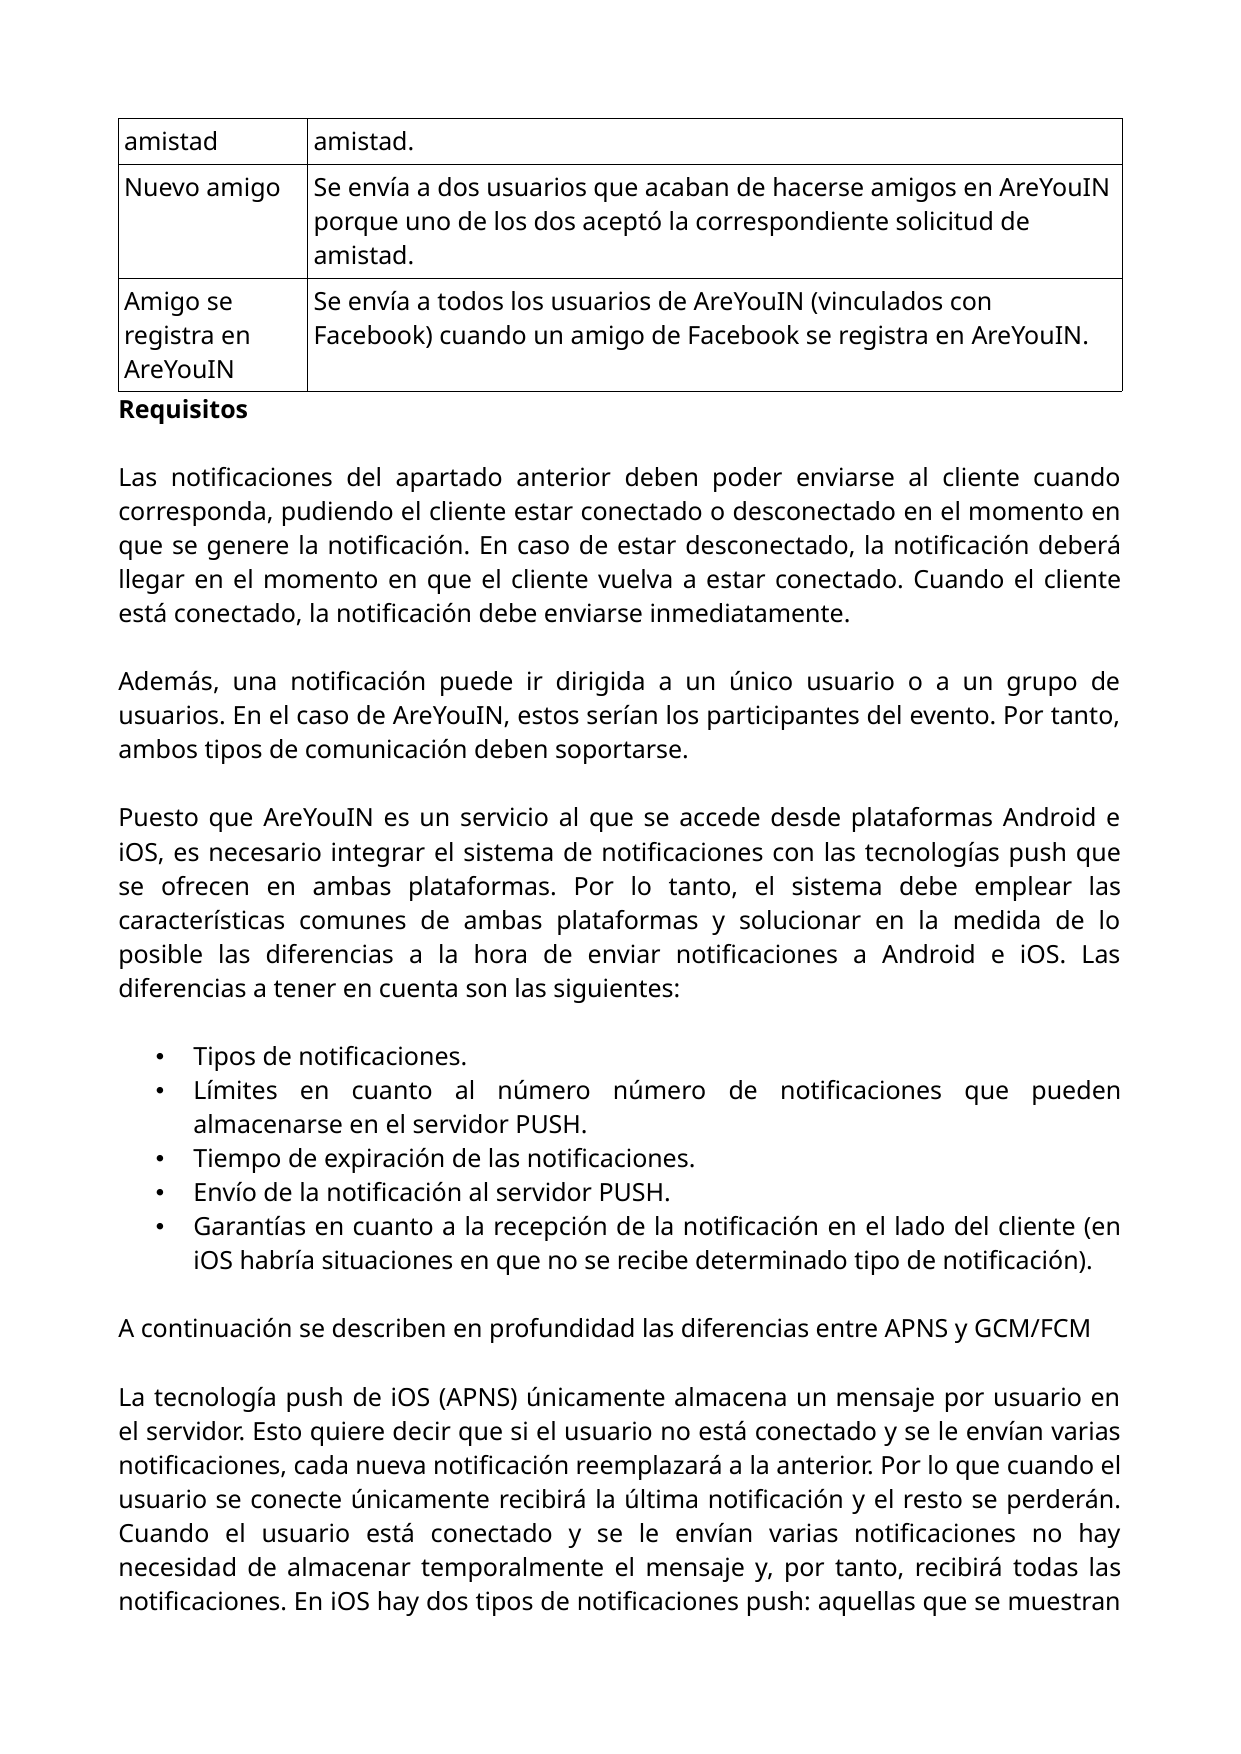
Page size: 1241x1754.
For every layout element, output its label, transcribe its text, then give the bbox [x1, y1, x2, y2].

table_cell Se envía a todos los usuarios de AreYouIN (vinculados con Facebook) cuando un amigo de Facebook se registra en AreYouIN. [308, 279, 1122, 391]
list Límites en cuanto al número número de notificaciones que pueden almacenarse en el servidor PUSH. [156, 1073, 1122, 1141]
table_cell Amigo se registra en AreYouIN [119, 279, 307, 391]
list Envío de la notificación al servidor PUSH. [156, 1175, 1122, 1209]
table_cell amistad [119, 119, 307, 164]
list Tiempo de expiración de las notificaciones. [156, 1141, 1122, 1175]
list Garantías en cuanto a la recepción de la notificación en el lado del cliente (en iOS habría situaciones en que no se recibe determinado tipo de notificación). [156, 1209, 1122, 1277]
text Requisitos [118, 392, 1122, 425]
table_cell Se envía a dos usuarios que acaban de hacerse amigos en AreYouIN porque uno de los dos aceptó la correspondiente solicitud de amistad. [308, 165, 1122, 277]
text La tecnología push de iOS (APNS) únicamente almacena un mensaje por usuario en el servidor. Esto quiere decir que si el usuario no está conectado y se le envían varias notificaciones, cada nueva notificación reemplazará a la anterior. Por lo que cuando el usuario se conecte únicamente recibirá la última notificación y el resto se perderán. Cuando el usuario está conectado y se le envían varias notificaciones no hay necesidad de almacenar temporalmente el mensaje y, por tanto, recibirá todas las notificaciones. En iOS hay dos tipos de notificaciones push: aquellas que se muestran [118, 1379, 1122, 1618]
text Puesto que AreYouIN es un servicio al que se accede desde plataformas Android e iOS, es necesario integrar el sistema de notificaciones con las tecnologías push que se ofrecen en ambas plataformas. Por lo tanto, el sistema debe emplear las características comunes de ambas plataformas y solucionar en la medida de lo posible las diferencias a la hora de enviar notificaciones a Android e iOS. Las diferencias a tener en cuenta son las siguientes: [118, 800, 1122, 1004]
text Las notificaciones del apartado anterior deben poder enviarse al cliente cuando corresponda, pudiendo el cliente estar conectado o desconectado en el momento en que se genere la notificación. En caso de estar desconectado, la notificación deberá llegar en el momento en que el cliente vuelva a estar conectado. Cuando el cliente está conectado, la notificación debe enviarse inmediatamente. [118, 459, 1122, 630]
text A continuación se describen en profundidad las diferencias entre APNS y GCM/FCM [118, 1311, 1122, 1345]
text Además, una notificación puede ir dirigida a un único usuario o a un grupo de usuarios. En el caso de AreYouIN, estos serían los participantes del evento. Por tanto, ambos tipos de comunicación deben soportarse. [118, 664, 1122, 766]
table_cell amistad. [308, 119, 1122, 164]
list Tipos de notificaciones. [156, 1038, 1122, 1073]
table_cell Nuevo amigo [119, 165, 307, 277]
